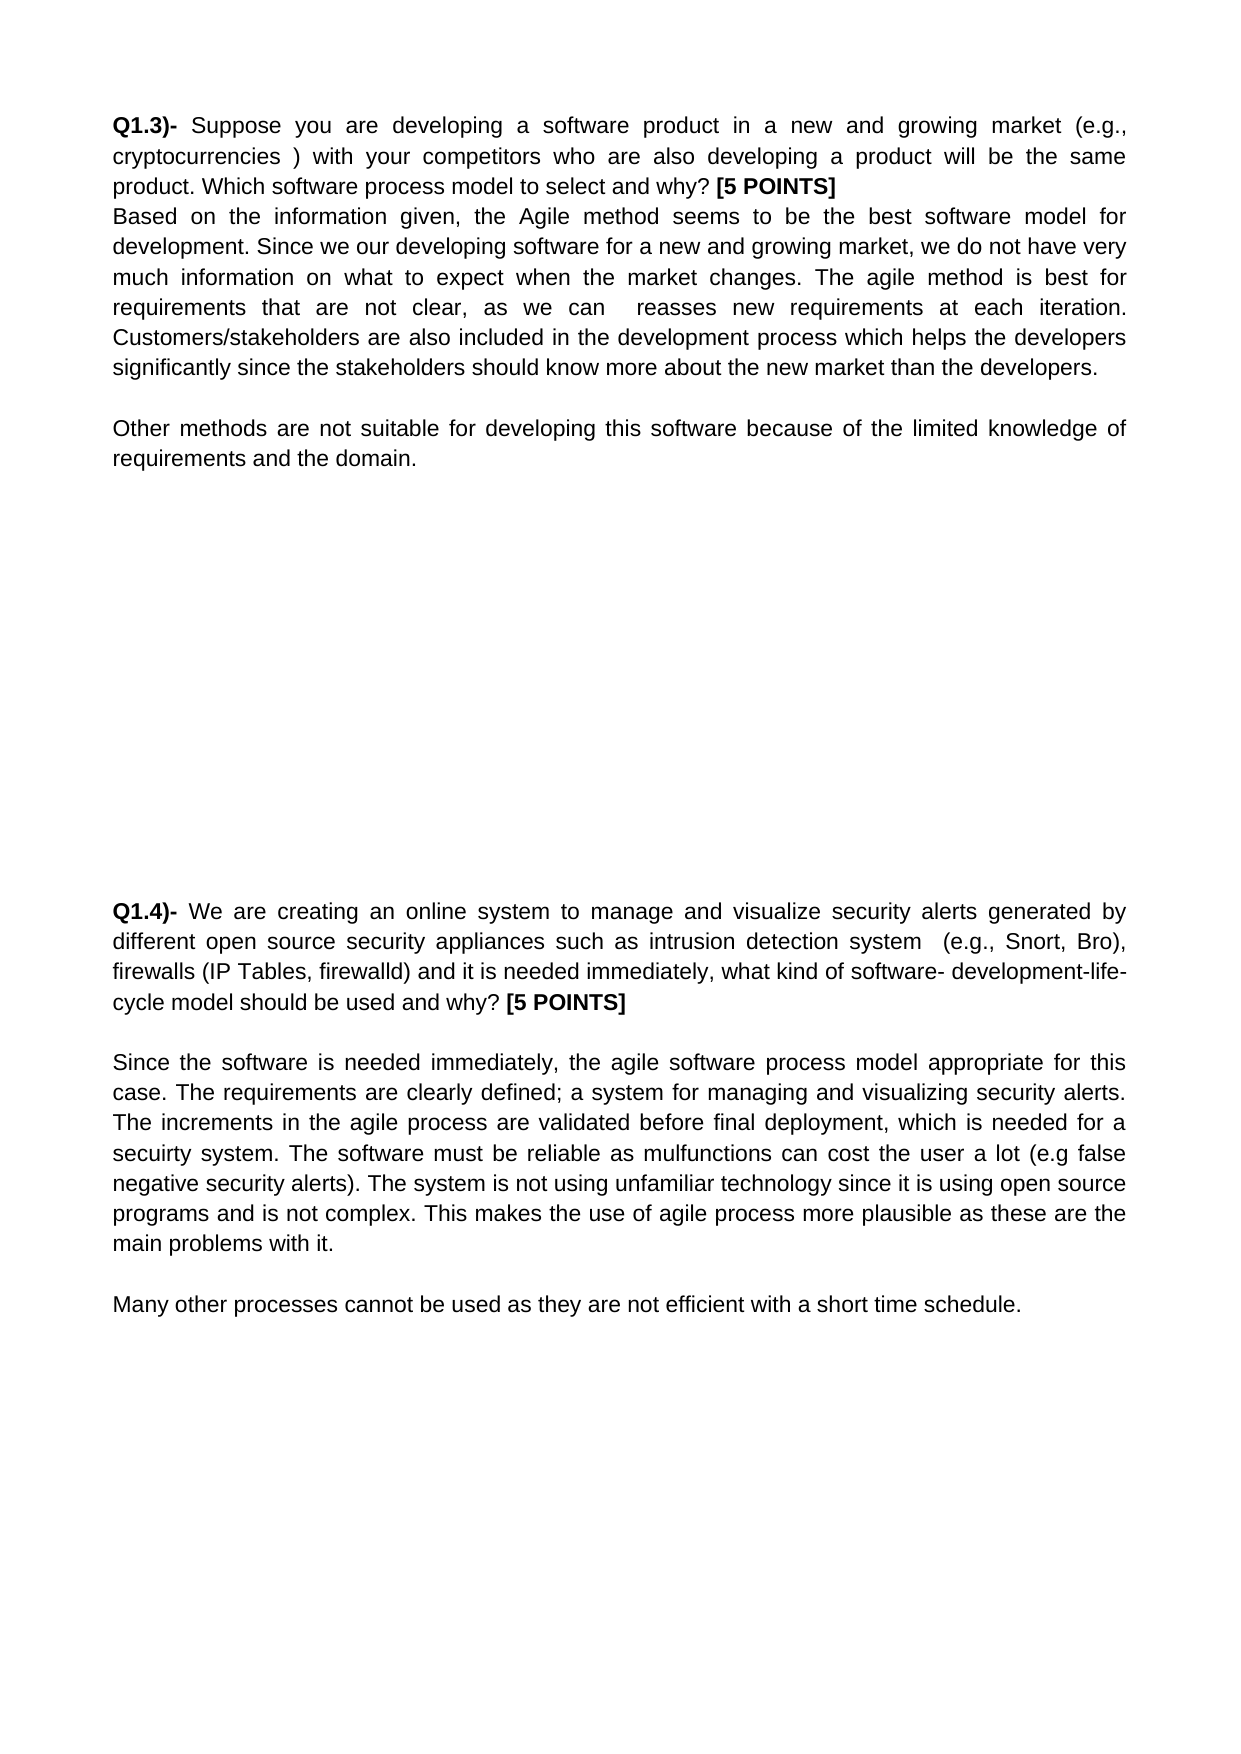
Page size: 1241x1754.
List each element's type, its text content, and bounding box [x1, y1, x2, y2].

text Since the software is needed immediately, the agile software process model appropriate for this case. The requirements are clearly defined; a system for managing and visualizing security alerts. The increments in the agile process are validated before final deployment, which is needed for a secuirty system. The software must be reliable as mulfunctions can cost the user a lot (e.g false negative security alerts). The system is not using unfamiliar technology since it is using open source programs and is not complex. This makes the use of agile process more plausible as these are the main problems with it. [112, 1049, 1128, 1257]
text Other methods are not suitable for developing this software because of the limited knowledge of requirements and the domain. [112, 414, 1128, 471]
text Many other processes cannot be used as they are not efficient with a short time schedule. [112, 1291, 1128, 1317]
text Based on the information given, the Agile method seems to be the best software model for development. Since we our developing software for a new and growing market, we do not have very much information on what to expect when the market changes. The agile method is best for requirements that are not clear, as we can reasses new requirements at each iteration. Customers/stakeholders are also included in the development process which helps the developers significantly since the stakeholders should know more about the new market than the developers. [112, 203, 1128, 381]
text Q1.4)- We are creating an online system to manage and visualize security alerts generated by different open source security appliances such as intrusion detection system (e.g., Snort, Bro), firewalls (IP Tables, firewalld) and it is needed immediately, what kind of software- development-life-cycle model should be used and why? [5 POINTS] [112, 898, 1128, 1015]
text Q1.3)- Suppose you are developing a software product in a new and growing market (e.g., cryptocurrencies ) with your competitors who are also developing a product will be the same product. Which software process model to select and why? [5 POINTS] [112, 112, 1128, 199]
